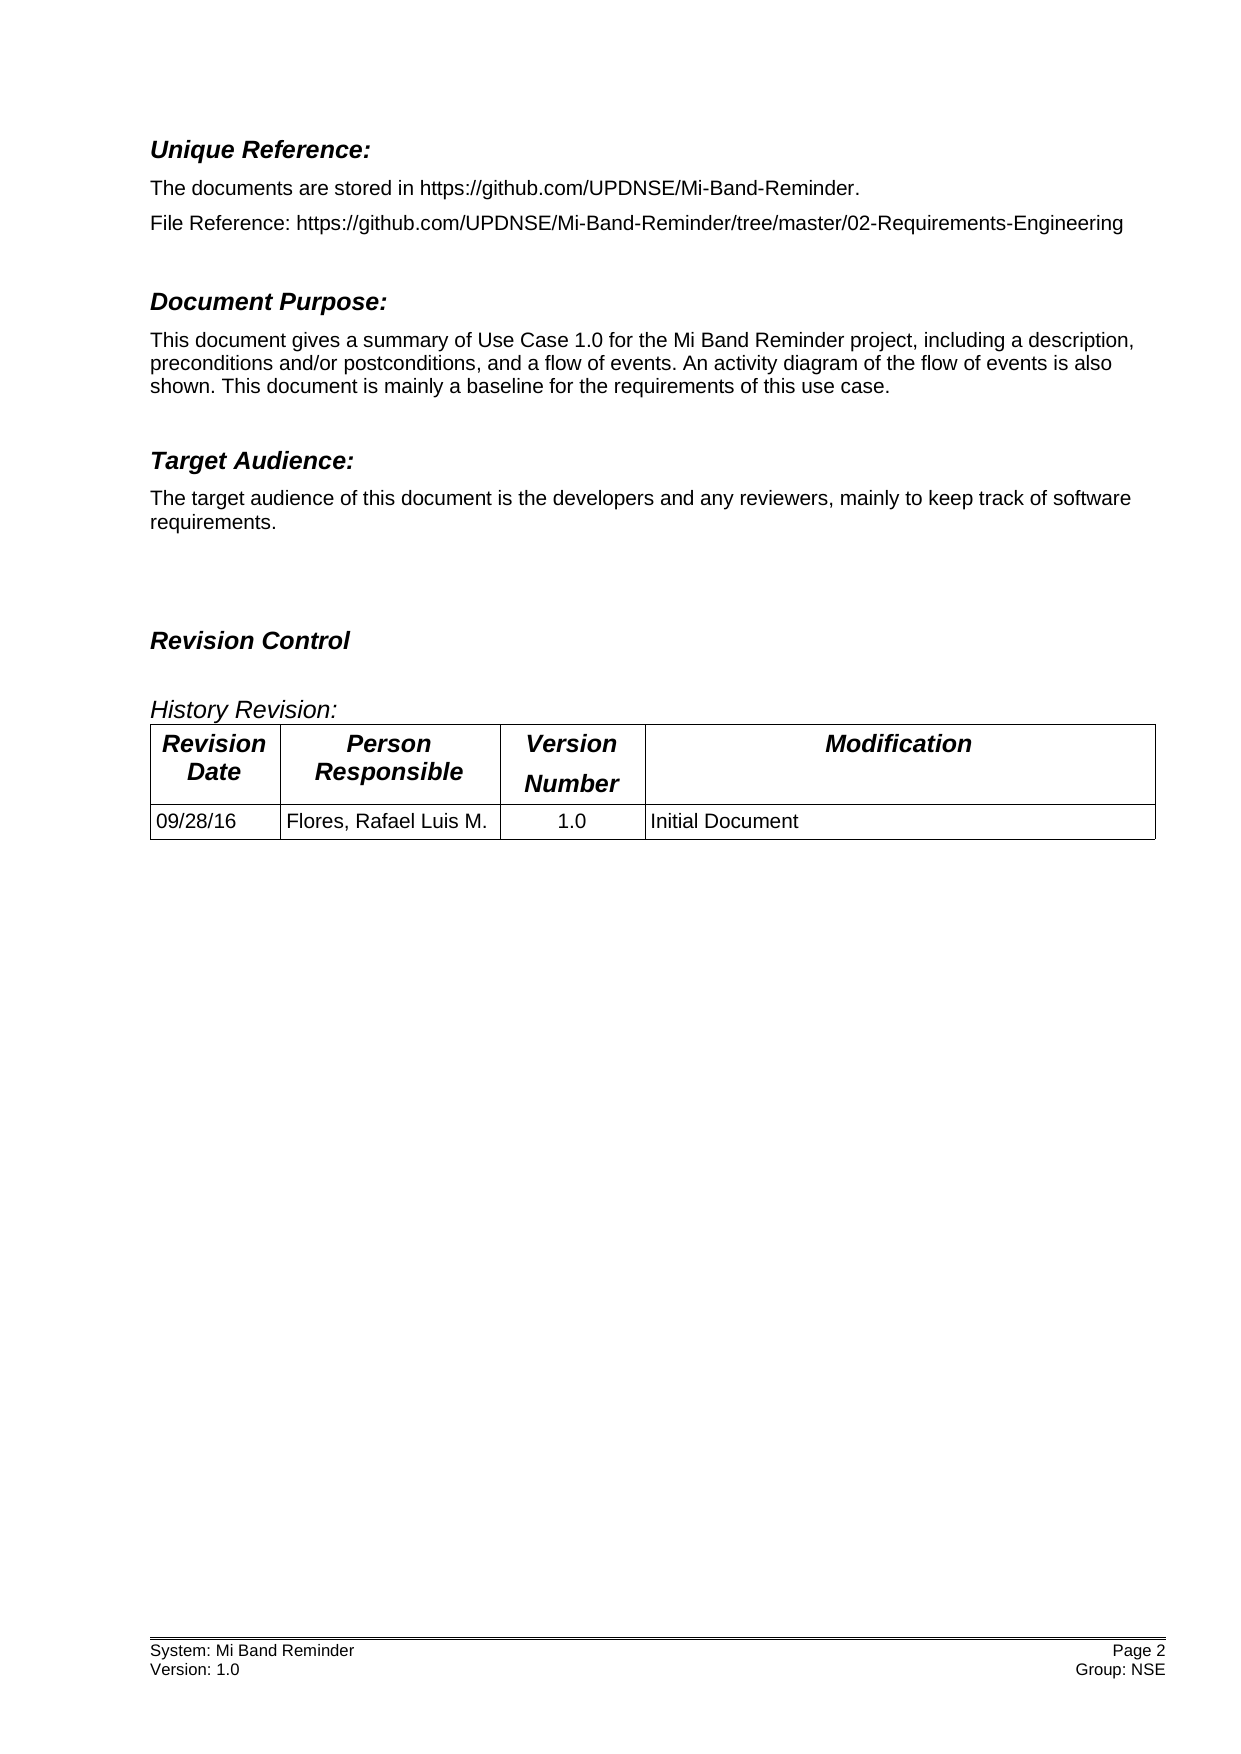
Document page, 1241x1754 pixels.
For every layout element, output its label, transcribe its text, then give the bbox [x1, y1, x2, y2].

subtitle The target audience of this document is the developers and any reviewers, mainly to keep track of software requirements. [150, 487, 1166, 533]
subtitle Target Audience: [150, 447, 1166, 474]
subtitle Revision Control [150, 627, 1166, 655]
subtitle This document gives a summary of Use Case 1.0 for the Mi Band Reminder project, including a description, preconditions and/or postconditions, and a flow of events. An activity diagram of the flow of events is also shown. This document is mainly a baseline for the requirements of this use case. [150, 329, 1166, 398]
table_header Version Number [501, 725, 645, 804]
table_header Revision Date [151, 725, 280, 804]
subtitle Document Purpose: [150, 288, 1166, 316]
subtitle File Reference: https://github.com/UPDNSE/Mi-Band-Reminder/tree/master/02-Requirements-Engineering [150, 212, 1166, 235]
table_cell 1.0 [501, 805, 645, 839]
subtitle The documents are stored in https://github.com/UPDNSE/Mi-Band-Reminder. [150, 176, 1166, 199]
table_cell Flores, Rafael Luis M. [281, 805, 500, 839]
table_cell 09/28/16 [151, 805, 280, 839]
text History Revision: [150, 696, 1166, 724]
subtitle Unique Reference: [150, 136, 1166, 164]
table_header Person Responsible [281, 725, 500, 804]
table_header Modification [646, 725, 1155, 804]
table_cell Initial Document [646, 805, 1155, 839]
